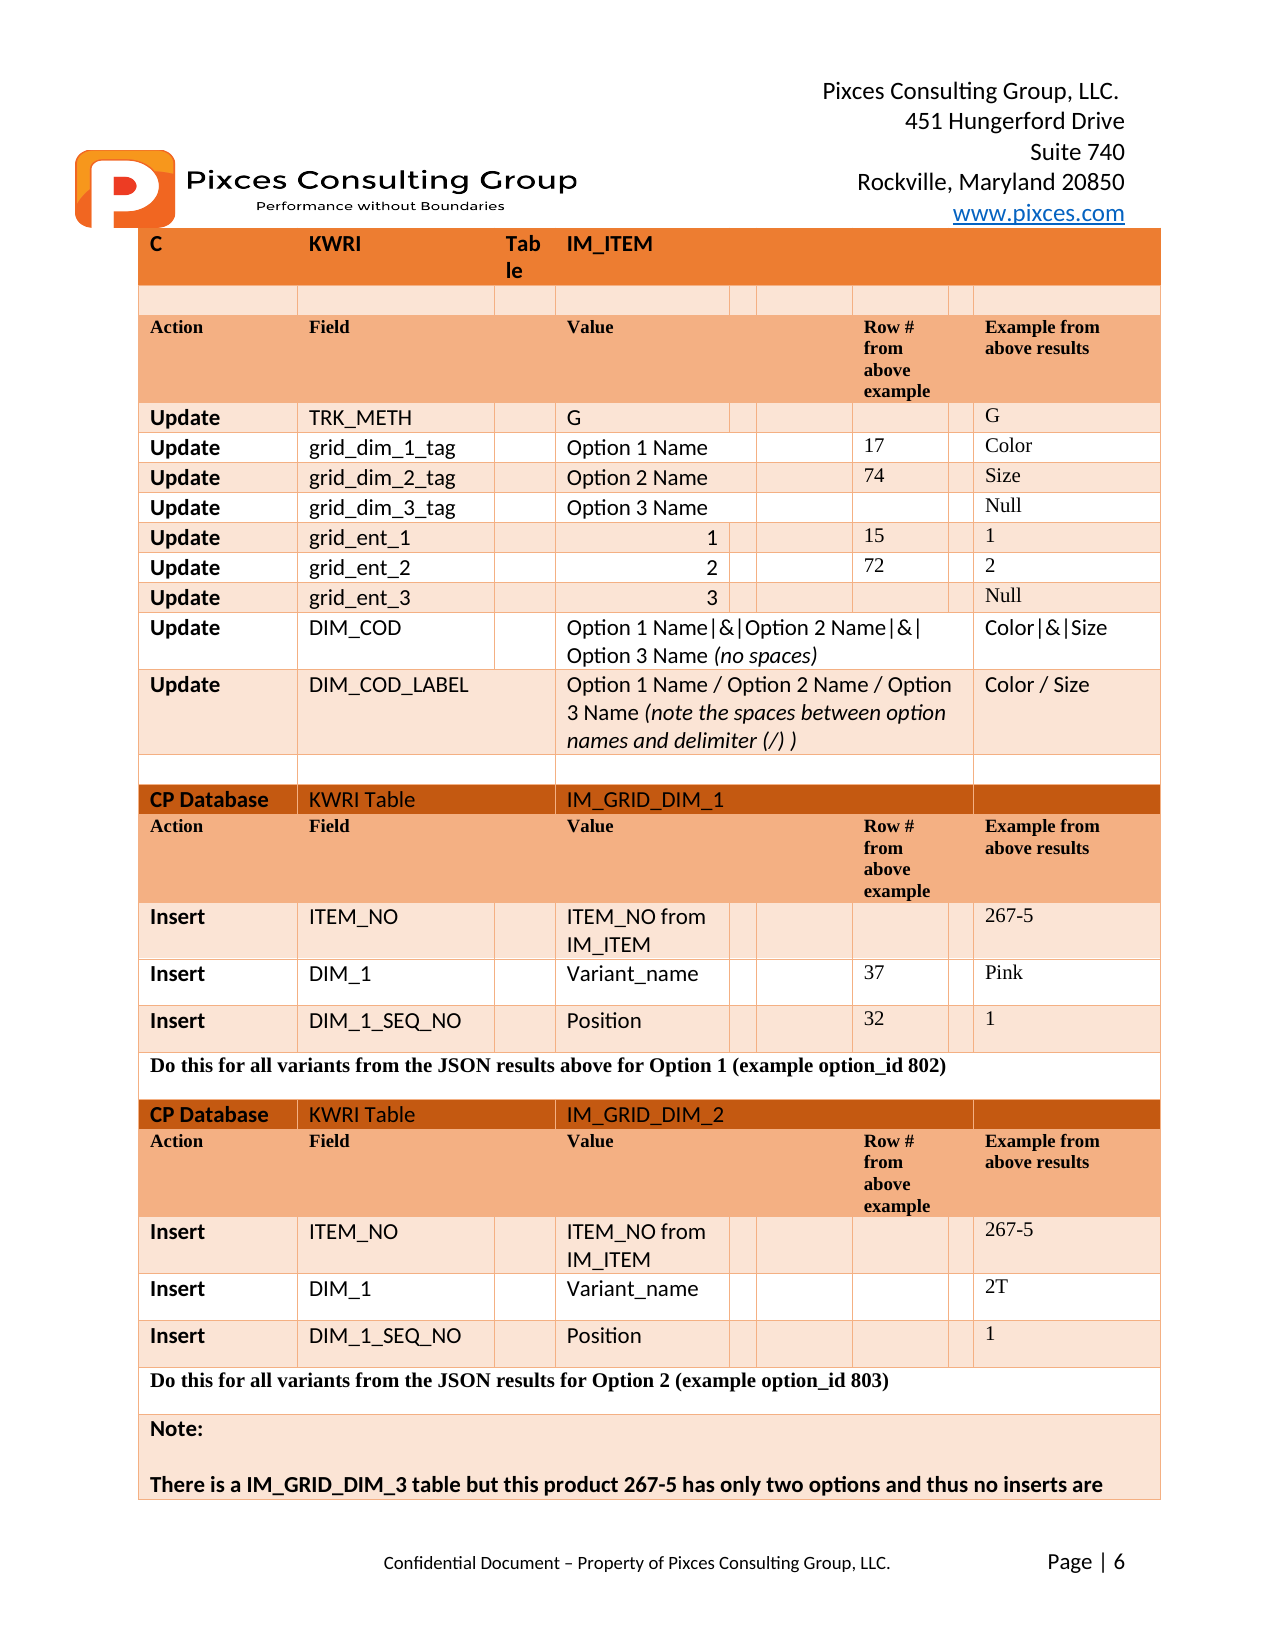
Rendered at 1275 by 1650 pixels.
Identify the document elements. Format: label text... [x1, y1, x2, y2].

table_cell Value [556, 815, 729, 901]
table_cell ITEM_NO from IM_ITEM [556, 903, 729, 958]
table_cell [730, 1321, 756, 1367]
table_cell [495, 1217, 555, 1273]
table_cell [730, 403, 756, 432]
table_cell [757, 903, 852, 958]
table_cell [853, 1274, 948, 1320]
table_cell 2T [974, 1274, 1160, 1320]
table_cell DIM_1 [298, 1274, 494, 1320]
table_cell [730, 523, 756, 552]
table_cell [495, 463, 555, 492]
table_header C [139, 229, 297, 285]
table_cell [757, 316, 852, 402]
table_cell Example from above results [974, 815, 1160, 901]
table_cell grid_dim_2_tag [298, 463, 494, 492]
table_cell Update [139, 403, 297, 432]
table_cell Row # from above example [853, 316, 948, 402]
table_cell [853, 493, 948, 522]
table_cell Field [298, 316, 494, 402]
table_cell [730, 1274, 756, 1320]
table_cell [853, 1321, 948, 1367]
table_cell [757, 583, 852, 612]
table_cell [757, 1321, 852, 1367]
table_cell [974, 755, 1160, 784]
table_cell [757, 1217, 852, 1273]
table_cell [757, 493, 852, 522]
table_cell 37 [853, 960, 948, 1005]
table_cell [495, 1130, 555, 1216]
table_cell [949, 463, 973, 492]
table_cell Option 1 Name / Option 2 Name / Option 3 Name (note the spaces between option names and delimiter (/) ) [556, 670, 973, 754]
table_cell Color|&|Size [974, 613, 1160, 669]
table_cell Color [974, 433, 1160, 462]
table_cell [949, 433, 973, 462]
table_cell [730, 815, 756, 901]
table_cell 1 [974, 1006, 1160, 1052]
table_cell [853, 1217, 948, 1273]
table_cell [853, 286, 948, 315]
table_cell [495, 613, 555, 669]
table_cell Update [139, 493, 297, 522]
table_cell [757, 403, 852, 432]
table_cell [949, 960, 973, 1005]
table_cell Value [556, 316, 729, 402]
table_cell [757, 286, 852, 315]
table_cell [730, 583, 756, 612]
table_cell [949, 1321, 973, 1367]
table_cell 3 [556, 583, 729, 612]
table_cell Update [139, 433, 297, 462]
table_cell Insert [139, 960, 297, 1005]
table_cell Insert [139, 1217, 297, 1273]
table_cell [298, 755, 555, 784]
table_cell Insert [139, 1274, 297, 1320]
table_cell [949, 1130, 973, 1216]
table_cell 267-5 [974, 1217, 1160, 1273]
table_cell [757, 1274, 852, 1320]
table_cell Insert [139, 1006, 297, 1052]
table_cell Update [139, 583, 297, 612]
table_header [974, 229, 1160, 285]
table_cell [556, 755, 973, 784]
table_cell Update [139, 613, 297, 669]
table_cell [730, 316, 756, 402]
table_cell Size [974, 463, 1160, 492]
table_cell [730, 286, 756, 315]
table_cell Row # from above example [853, 815, 948, 901]
table_cell grid_ent_2 [298, 553, 494, 582]
table_cell IM_GRID_DIM_2 [556, 1100, 973, 1129]
table_cell DIM_COD_LABEL [298, 670, 555, 754]
table_cell G [556, 403, 729, 432]
table_cell [757, 1006, 852, 1052]
table_cell Variant_name [556, 1274, 729, 1320]
table_cell 1 [556, 523, 729, 552]
table_cell [556, 286, 729, 315]
table_cell Option 1 Name [556, 433, 756, 462]
table_cell [495, 903, 555, 958]
table_cell Color / Size [974, 670, 1160, 754]
table_header [730, 229, 756, 285]
table_cell [495, 286, 555, 315]
table_cell [949, 493, 973, 522]
table_cell grid_dim_1_tag [298, 433, 494, 462]
table_header [853, 229, 948, 285]
table_cell 17 [853, 433, 948, 462]
table_cell Field [298, 1130, 494, 1216]
table_cell Field [298, 815, 494, 901]
table_cell [495, 815, 555, 901]
table_cell [298, 286, 494, 315]
table_cell Update [139, 670, 297, 754]
table_cell Pink [974, 960, 1160, 1005]
table_cell Update [139, 553, 297, 582]
table_cell [853, 403, 948, 432]
table_cell ITEM_NO from IM_ITEM [556, 1217, 729, 1273]
table_cell CP Database [139, 785, 297, 814]
table_cell Option 2 Name [556, 463, 756, 492]
table_cell [853, 583, 948, 612]
table_cell Action [139, 1130, 297, 1216]
table_cell [730, 960, 756, 1005]
table_cell [949, 903, 973, 958]
table_cell DIM_1 [298, 960, 494, 1005]
table_cell Null [974, 493, 1160, 522]
table_cell 72 [853, 553, 948, 582]
table_cell [139, 755, 297, 784]
table_cell grid_ent_3 [298, 583, 494, 612]
table_cell Insert [139, 903, 297, 958]
table_header [757, 229, 852, 285]
table_cell Example from above results [974, 316, 1160, 402]
table_cell [757, 960, 852, 1005]
table_cell [949, 403, 973, 432]
table_header [949, 229, 973, 285]
table_cell [495, 316, 555, 402]
table_cell CP Database [139, 1100, 297, 1129]
table_cell Option 3 Name [556, 493, 756, 522]
table_cell Null [974, 583, 1160, 612]
table_cell [730, 1130, 756, 1216]
table_cell [495, 433, 555, 462]
table_cell Update [139, 463, 297, 492]
table_cell [139, 286, 297, 315]
table_cell Option 1 Name|&|Option 2 Name|&|Option 3 Name (no spaces) [556, 613, 973, 669]
table_cell 15 [853, 523, 948, 552]
table_cell Position [556, 1006, 729, 1052]
table_cell [949, 815, 973, 901]
table_cell 267-5 [974, 903, 1160, 958]
table_cell Action [139, 316, 297, 402]
table_cell DIM_1_SEQ_NO [298, 1321, 494, 1367]
table_cell [757, 815, 852, 901]
table_cell Variant_name [556, 960, 729, 1005]
table_cell ITEM_NO [298, 1217, 494, 1273]
table_cell TRK_METH [298, 403, 494, 432]
table_cell [757, 523, 852, 552]
table_cell [974, 1100, 1160, 1129]
table_cell Update [139, 523, 297, 552]
table_cell [495, 553, 555, 582]
table_cell [495, 493, 555, 522]
table_cell [949, 553, 973, 582]
table_cell Do this for all variants from the JSON results for Option 2 (example option_id 803) [139, 1368, 1160, 1413]
table_cell [949, 1217, 973, 1273]
table_cell [495, 1321, 555, 1367]
table_cell grid_ent_1 [298, 523, 494, 552]
table_cell [949, 523, 973, 552]
table_cell [730, 903, 756, 958]
table_cell [757, 1130, 852, 1216]
table_cell 1 [974, 523, 1160, 552]
table_cell Insert [139, 1321, 297, 1367]
table_cell [495, 523, 555, 552]
table_cell [757, 463, 852, 492]
table_cell [974, 286, 1160, 315]
table_cell KWRI Table [298, 1100, 555, 1129]
table_cell [730, 553, 756, 582]
table_cell [495, 403, 555, 432]
table_cell DIM_COD [298, 613, 494, 669]
table_header Table [495, 229, 555, 285]
table_cell [730, 1006, 756, 1052]
table_cell [495, 583, 555, 612]
table_cell KWRI Table [298, 785, 555, 814]
table_cell 2 [556, 553, 729, 582]
table_cell IM_GRID_DIM_1 [556, 785, 973, 814]
table_cell Example from above results [974, 1130, 1160, 1216]
table_cell [495, 1274, 555, 1320]
table_cell [949, 583, 973, 612]
table_cell [853, 903, 948, 958]
table_cell [949, 286, 973, 315]
table_cell Do this for all variants from the JSON results above for Option 1 (example option_id 802) [139, 1053, 1160, 1099]
table_cell [757, 553, 852, 582]
table_cell Value [556, 1130, 729, 1216]
table_cell [949, 316, 973, 402]
table_cell Action [139, 815, 297, 901]
table_cell [974, 785, 1160, 814]
table_cell G [974, 403, 1160, 432]
picture [75, 150, 577, 228]
table_cell 1 [974, 1321, 1160, 1367]
table_cell 32 [853, 1006, 948, 1052]
table_cell Row # from above example [853, 1130, 948, 1216]
table_cell Note: There is a IM_GRID_DIM_3 table but this product 267-5 has only two options and thus no inserts are [139, 1415, 1160, 1499]
table_cell [495, 1006, 555, 1052]
table_cell [949, 1006, 973, 1052]
table_cell [757, 433, 852, 462]
table_cell [949, 1274, 973, 1320]
table_cell DIM_1_SEQ_NO [298, 1006, 494, 1052]
table_header IM_ITEM [556, 229, 729, 285]
table_cell grid_dim_3_tag [298, 493, 494, 522]
table_cell [495, 960, 555, 1005]
table_cell 74 [853, 463, 948, 492]
table_header KWRI [298, 229, 494, 285]
table_cell 2 [974, 553, 1160, 582]
table_cell ITEM_NO [298, 903, 494, 958]
table_cell Position [556, 1321, 729, 1367]
table_cell [730, 1217, 756, 1273]
